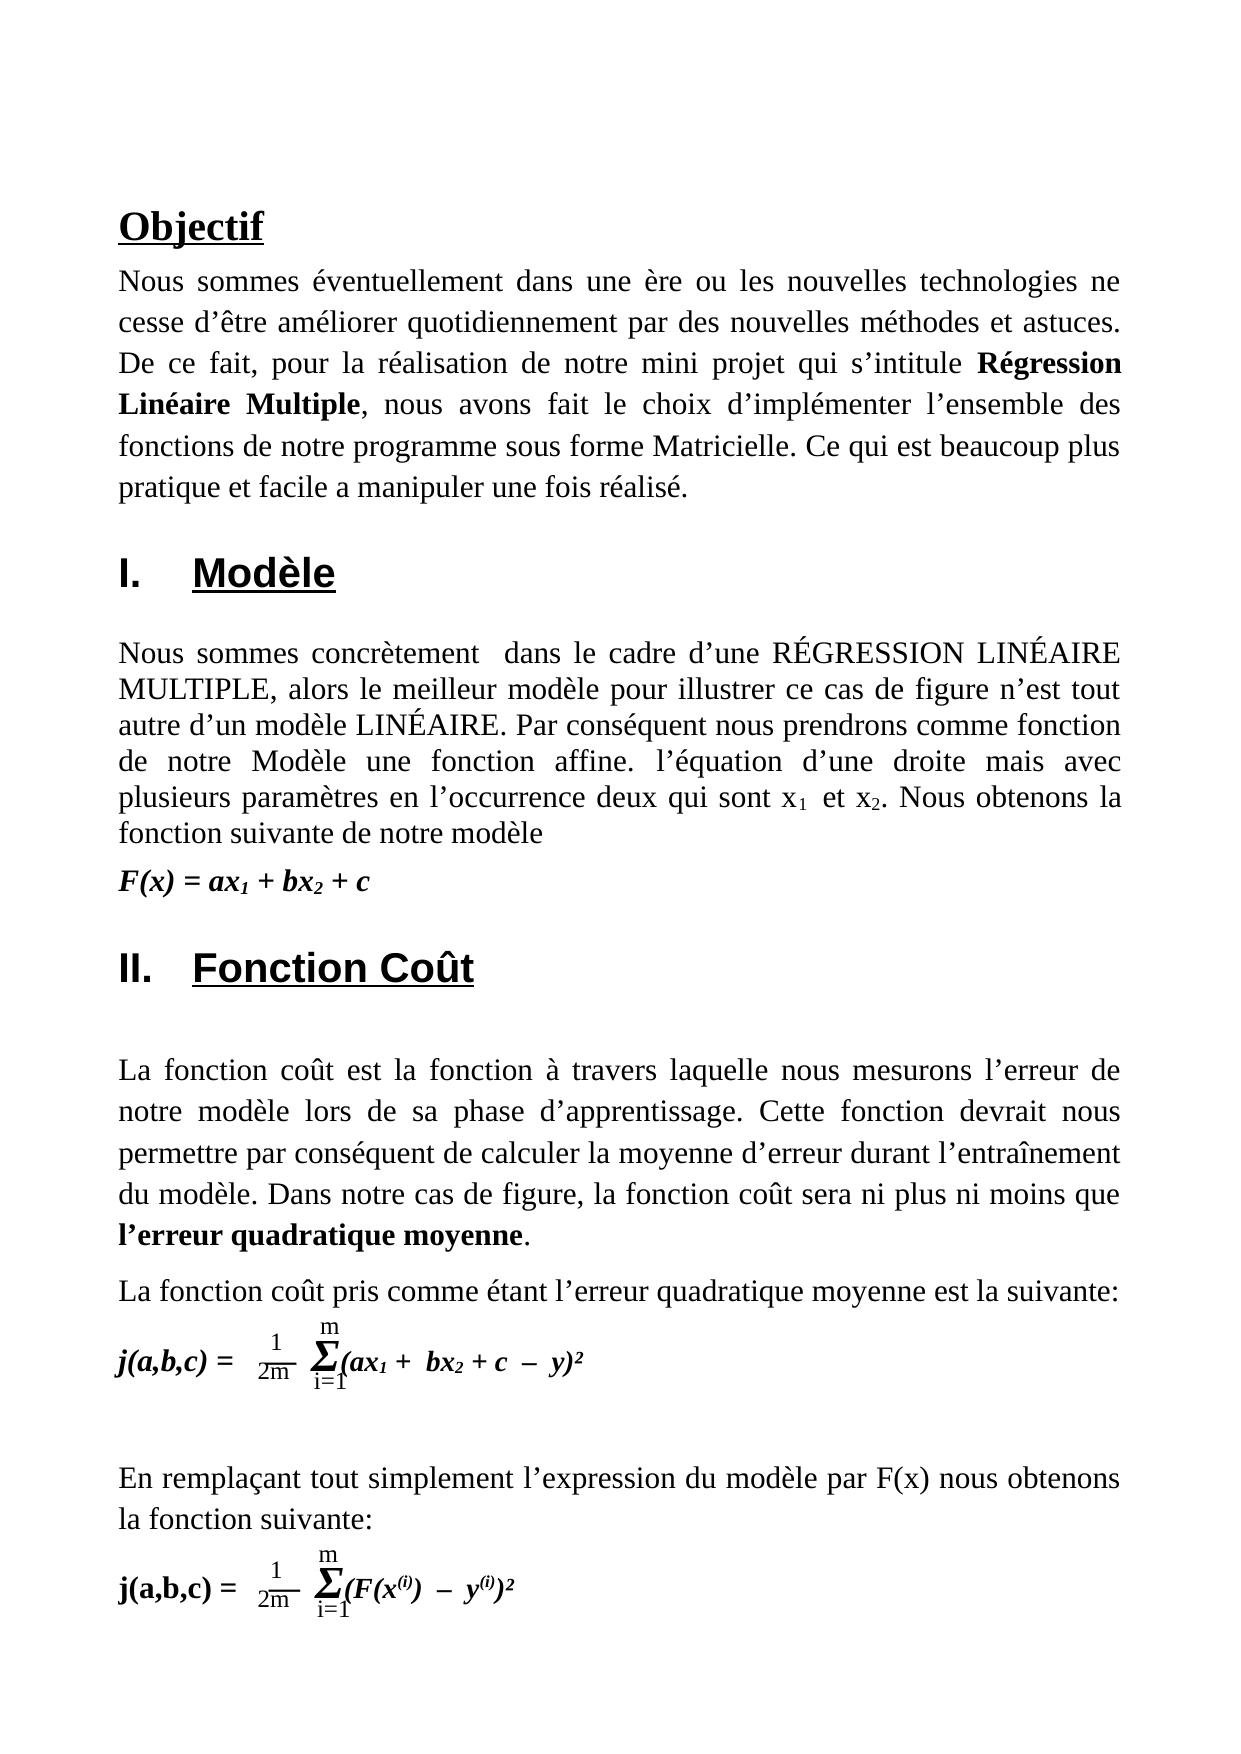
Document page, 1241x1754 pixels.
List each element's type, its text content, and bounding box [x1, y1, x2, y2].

subtitle Fonction Coût [118, 943, 1122, 991]
subtitle Objectif [118, 201, 1122, 249]
text F(x) = ax1 + bx2 + c [118, 863, 1122, 898]
text j(a,b,c) = ― Σ(ax1 + bx2 + c – y)² [118, 1328, 1122, 1381]
subtitle Modèle [118, 549, 1122, 597]
text j(a,b,c) = ― Σ(F(x(i)) – y(i))² [118, 1556, 1122, 1609]
text Nous sommes éventuellement dans une ère ou les nouvelles technologies ne cesse d’être améliorer quotidiennement par des nouvelles méthodes et astuces. De ce fait, pour la réalisation de notre mini projet qui s’intitule Régression Linéaire Multiple, nous avons fait le choix d’implémenter l’ensemble des fonctions de notre programme sous forme Matricielle. Ce qui est beaucoup plus pratique et facile a manipuler une fois réalisé. [118, 262, 1122, 504]
text La fonction coût est la fonction à travers laquelle nous mesurons l’erreur de notre modèle lors de sa phase d’apprentissage. Cette fonction devrait nous permettre par conséquent de calculer la moyenne d’erreur durant l’entraînement du modèle. Dans notre cas de figure, la fonction coût sera ni plus ni moins que l’erreur quadratique moyenne. [118, 1051, 1122, 1252]
subtitle Nous sommes concrètement dans le cadre d’une RÉGRESSION LINÉAIRE MULTIPLE, alors le meilleur modèle pour illustrer ce cas de figure n’est tout autre d’un modèle LINÉAIRE. Par conséquent nous prendrons comme fonction de notre Modèle une fonction affine. l’équation d’une droite mais avec plusieurs paramètres en l’occurrence deux qui sont x1 et x2. Nous obtenons la fonction suivante de notre modèle [118, 634, 1122, 850]
text En remplaçant tout simplement l’expression du modèle par F(x) nous obtenons la fonction suivante: [118, 1459, 1122, 1536]
text La fonction coût pris comme étant l’erreur quadratique moyenne est la suivante: [118, 1272, 1122, 1308]
